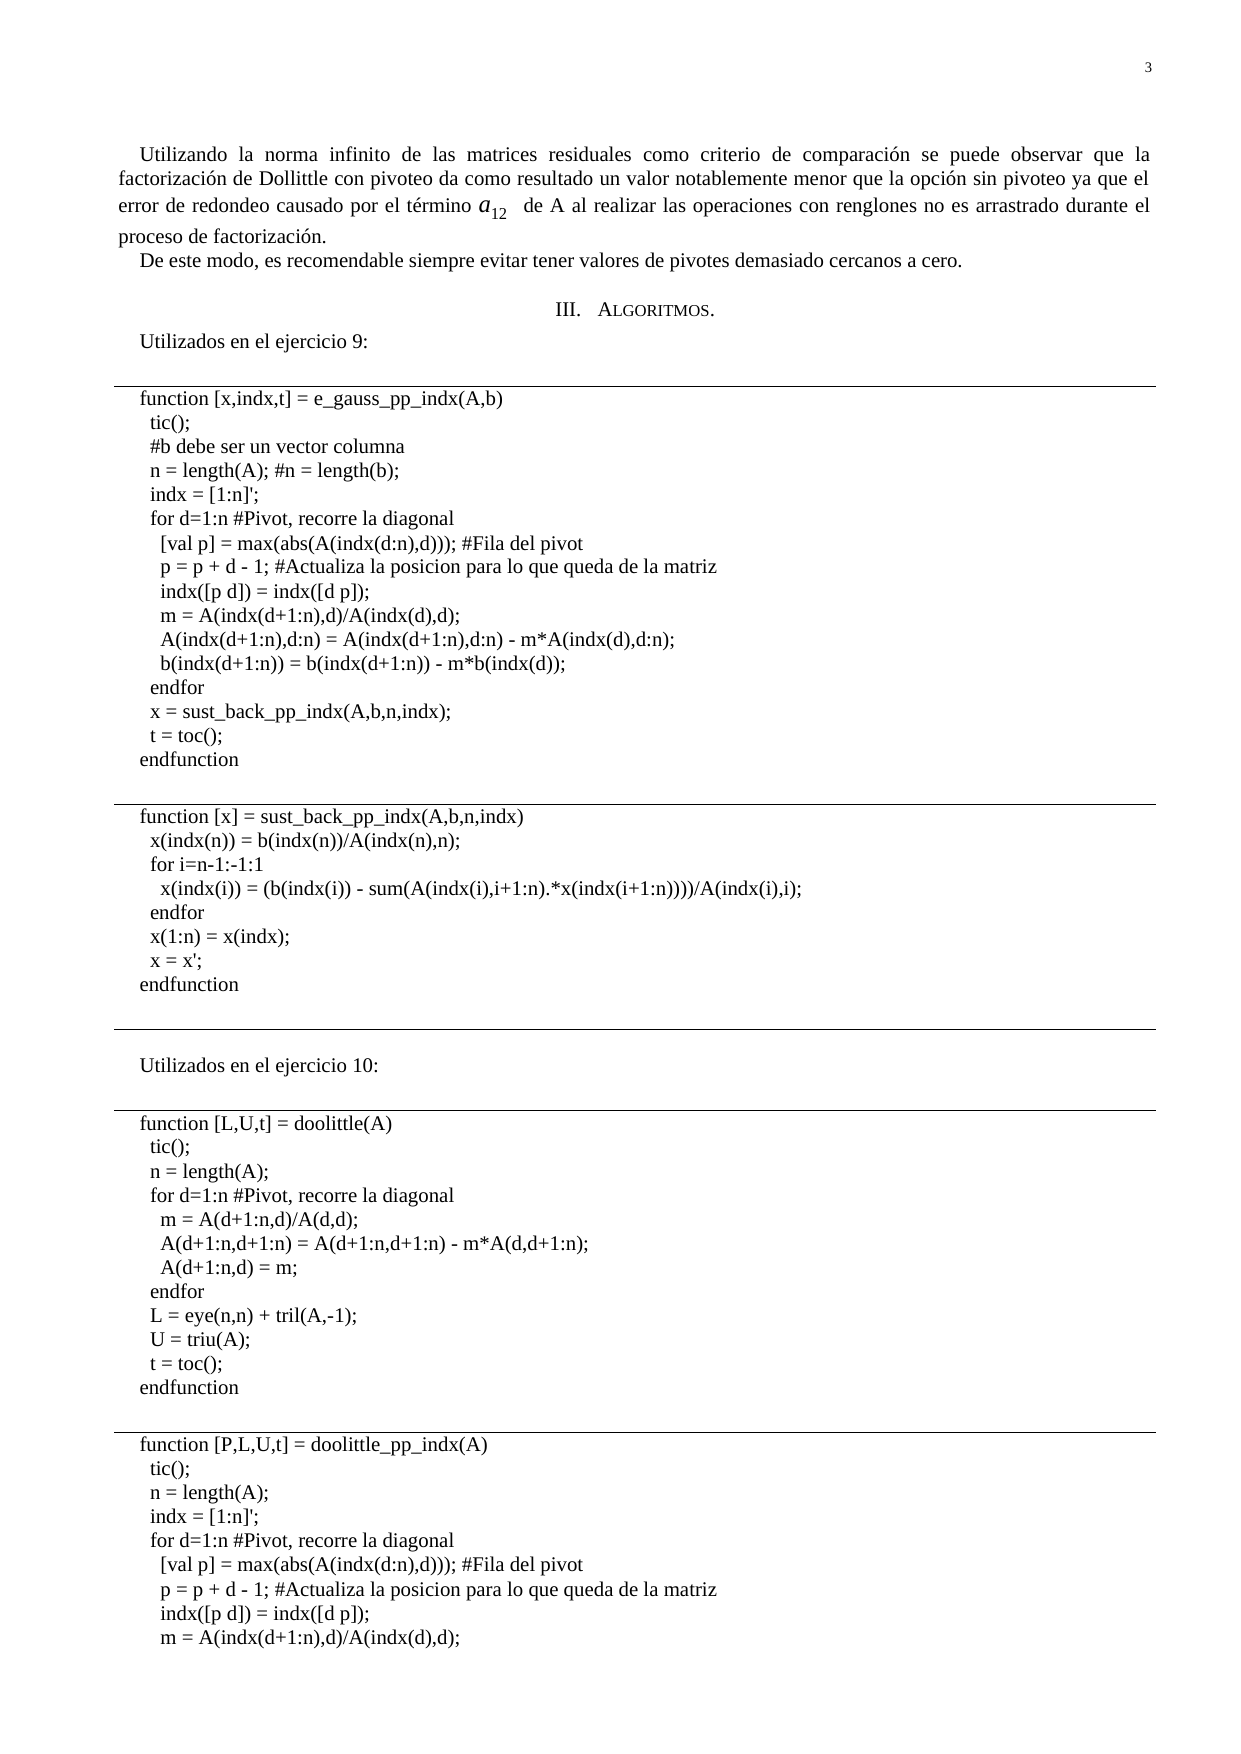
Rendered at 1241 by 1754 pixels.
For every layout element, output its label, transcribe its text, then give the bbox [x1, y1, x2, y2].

text p = p + d - 1; #Actualiza la posicion para lo que queda de la matriz [118, 554, 1152, 578]
text n = length(A); #n = length(b); [118, 458, 1152, 482]
text A(d+1:n,d+1:n) = A(d+1:n,d+1:n) - m*A(d,d+1:n); [118, 1231, 1152, 1255]
text tic(); [118, 410, 1152, 434]
text [val p] = max(abs(A(indx(d:n),d))); #Fila del pivot [118, 530, 1152, 554]
text U = triu(A); [118, 1327, 1152, 1351]
text t = toc(); [118, 1351, 1152, 1375]
text endfunction [118, 972, 1152, 996]
text x(1:n) = x(indx); [118, 924, 1152, 948]
text indx([p d]) = indx([d p]); [118, 578, 1152, 603]
text n = length(A); [118, 1158, 1152, 1183]
text tic(); [118, 1456, 1152, 1480]
text function [x,indx,t] = e_gauss_pp_indx(A,b) [118, 387, 1152, 410]
text Utilizados en el ejercicio 10: [118, 1053, 1152, 1077]
text p = p + d - 1; #Actualiza la posicion para lo que queda de la matriz [118, 1576, 1152, 1601]
text for d=1:n #Pivot, recorre la diagonal [118, 1183, 1152, 1207]
text endfor [118, 1279, 1152, 1303]
text x = sust_back_pp_indx(A,b,n,indx); [118, 699, 1152, 723]
text function [P,L,U,t] = doolittle_pp_indx(A) [118, 1433, 1152, 1456]
text A(d+1:n,d) = m; [118, 1255, 1152, 1279]
text x = x'; [118, 948, 1152, 972]
text tic(); [118, 1134, 1152, 1158]
text function [L,U,t] = doolittle(A) [118, 1111, 1152, 1134]
text endfunction [118, 1375, 1152, 1399]
text for i=n-1:-1:1 [118, 852, 1152, 876]
text x(indx(i)) = (b(indx(i)) - sum(A(indx(i),i+1:n).*x(indx(i+1:n))))/A(indx(i),i); [118, 876, 1152, 900]
text t = toc(); [118, 723, 1152, 747]
text endfunction [118, 747, 1152, 771]
text Utilizados en el ejercicio 9: [118, 329, 1152, 353]
text [val p] = max(abs(A(indx(d:n),d))); #Fila del pivot [118, 1552, 1152, 1576]
text x(indx(n)) = b(indx(n))/A(indx(n),n); [118, 828, 1152, 852]
text L = eye(n,n) + tril(A,-1); [118, 1303, 1152, 1327]
text Utilizando la norma infinito de las matrices residuales como criterio de comparación se puede observar que la factorización de Dollittle con pivoteo da como resultado un valor notablemente menor que la opción sin pivoteo ya que el error de redondeo causado por el término de A al realizar las operaciones con renglones no es arrastrado durante el proceso de factorización. [118, 142, 1152, 248]
text m = A(indx(d+1:n),d)/A(indx(d),d); [118, 603, 1152, 627]
text indx = [1:n]'; [118, 482, 1152, 506]
text De este modo, es recomendable siempre evitar tener valores de pivotes demasiado cercanos a cero. [118, 248, 1152, 272]
text indx = [1:n]'; [118, 1504, 1152, 1528]
text m = A(indx(d+1:n),d)/A(indx(d),d); [118, 1624, 1152, 1649]
text m = A(d+1:n,d)/A(d,d); [118, 1207, 1152, 1231]
text b(indx(d+1:n)) = b(indx(d+1:n)) - m*b(indx(d)); [118, 651, 1152, 675]
subtitle Algoritmos. [118, 297, 1152, 321]
text for d=1:n #Pivot, recorre la diagonal [118, 1528, 1152, 1552]
text A(indx(d+1:n),d:n) = A(indx(d+1:n),d:n) - m*A(indx(d),d:n); [118, 627, 1152, 651]
text endfor [118, 675, 1152, 699]
text #b debe ser un vector columna [118, 434, 1152, 458]
text endfor [118, 900, 1152, 924]
text n = length(A); [118, 1480, 1152, 1504]
text function [x] = sust_back_pp_indx(A,b,n,indx) [118, 805, 1152, 828]
text indx([p d]) = indx([d p]); [118, 1601, 1152, 1624]
text for d=1:n #Pivot, recorre la diagonal [118, 506, 1152, 530]
